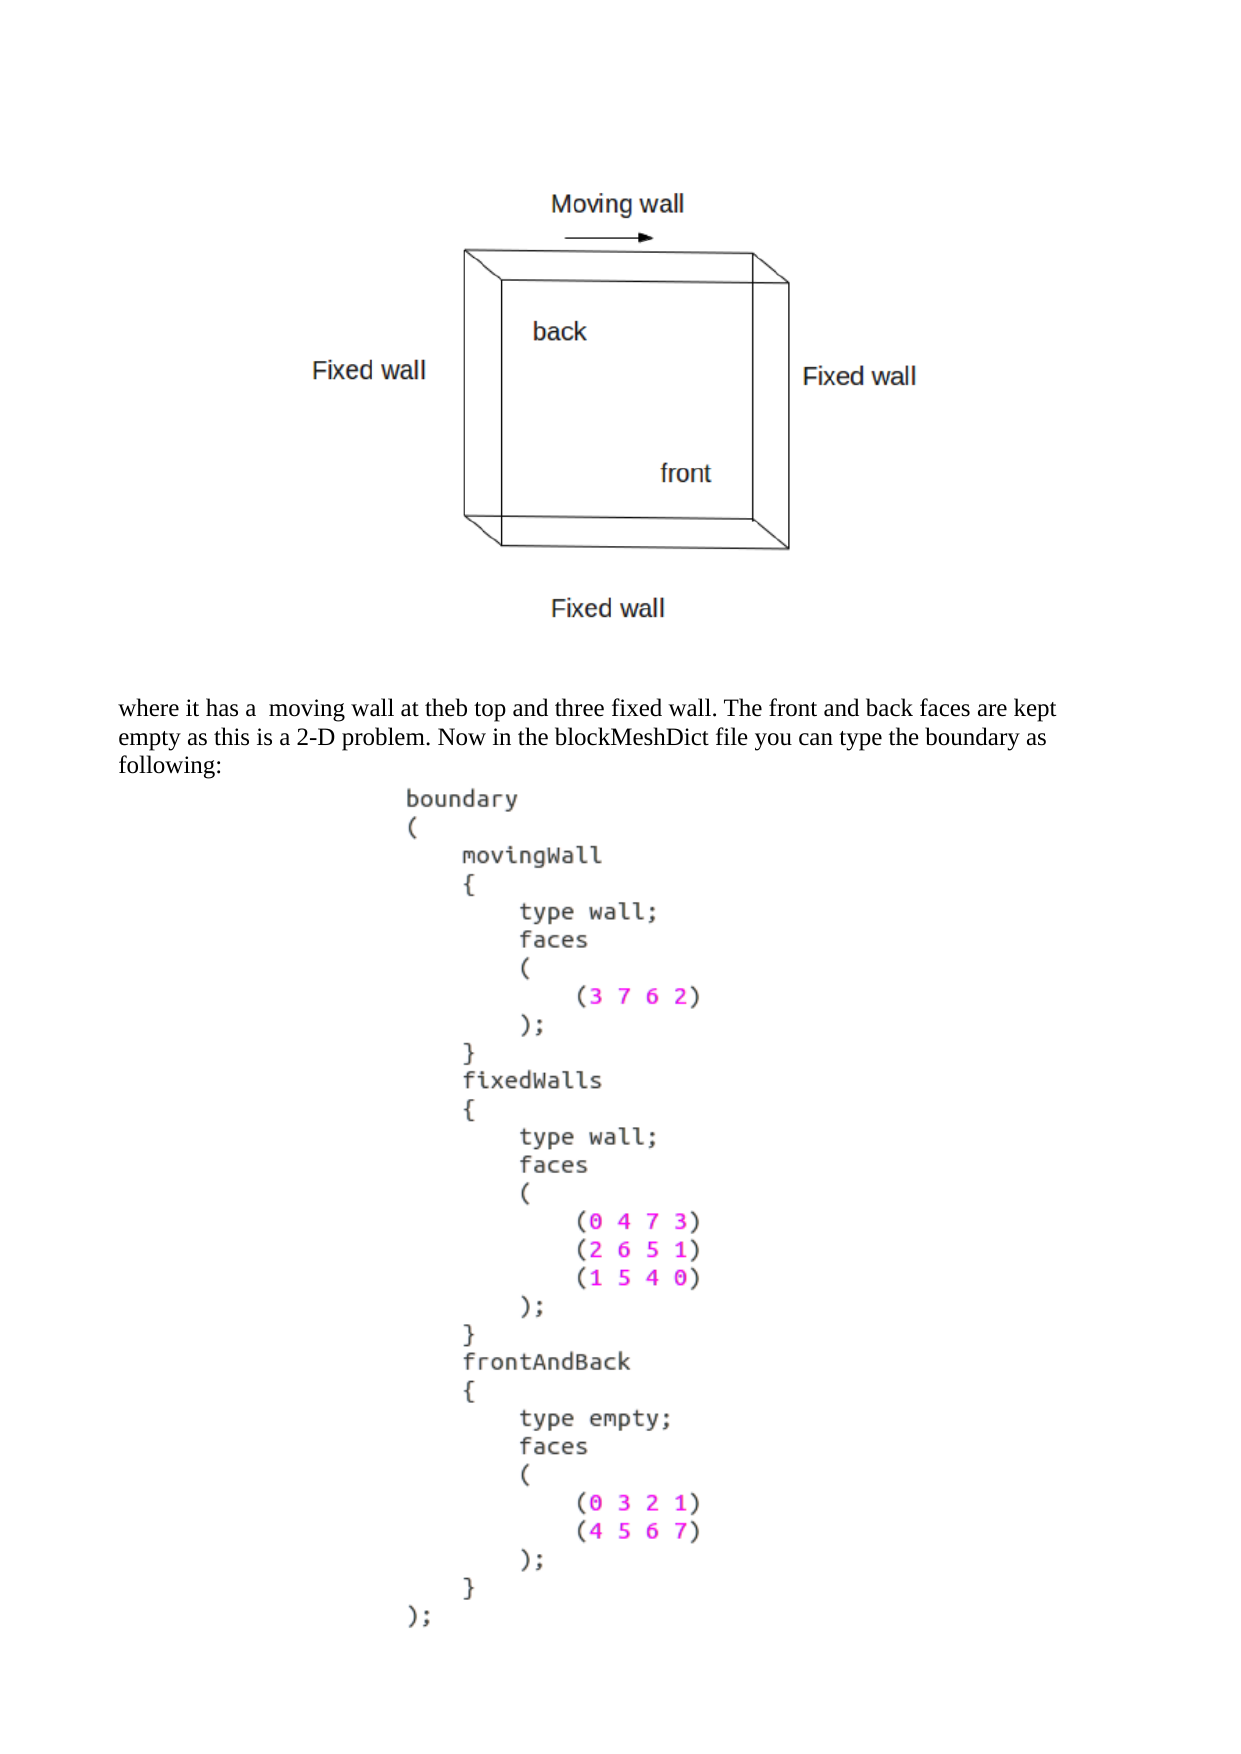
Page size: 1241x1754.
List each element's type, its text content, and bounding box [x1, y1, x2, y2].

picture [403, 779, 837, 1639]
text where it has a moving wall at theb top and three fixed wall. The front and back faces are kept empty as this is a 2-D problem. Now in the blockMeshDict file you can type the boundary as following: [118, 693, 1122, 779]
picture [243, 118, 997, 644]
